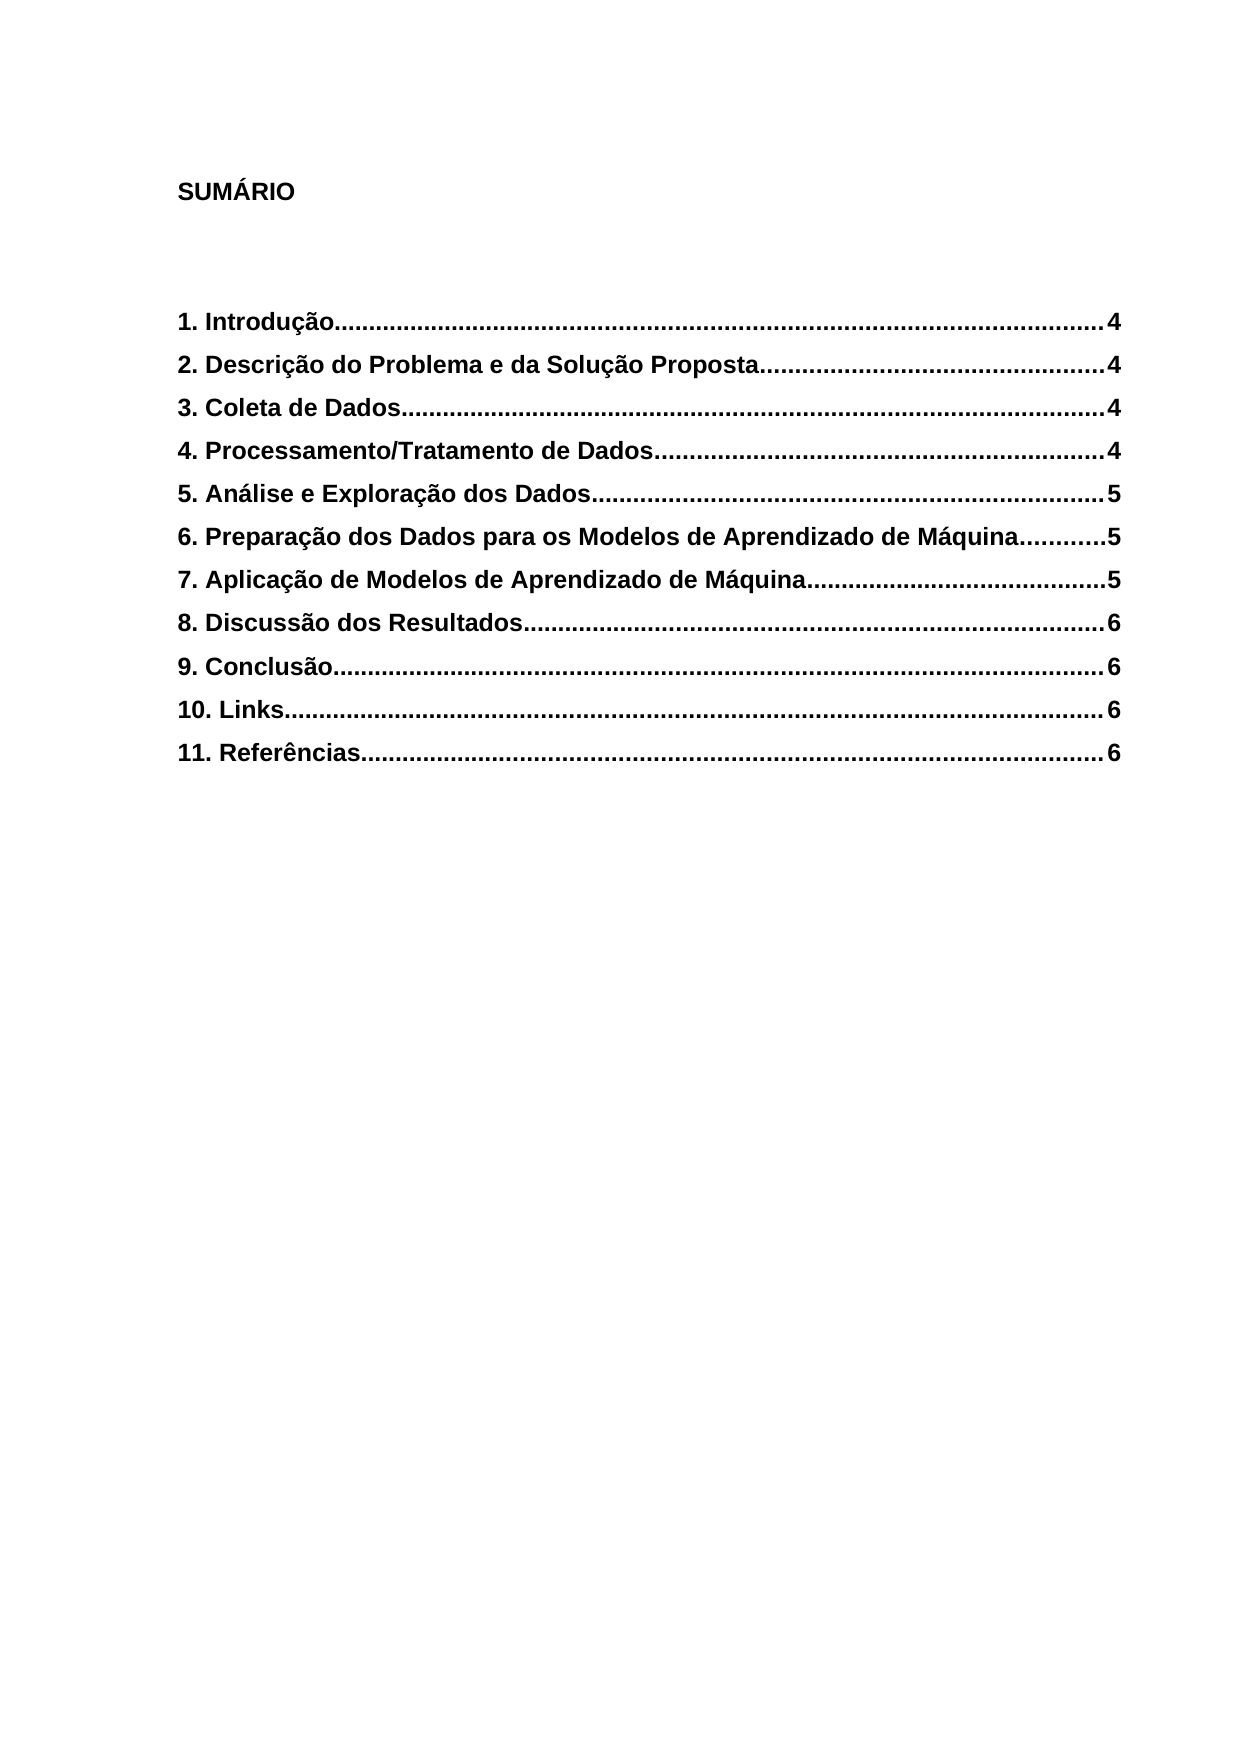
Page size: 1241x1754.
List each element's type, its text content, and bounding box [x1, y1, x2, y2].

text 5. Análise e Exploração dos Dados 5 [177, 479, 1122, 508]
text SUMÁRIO [177, 177, 1122, 206]
text 1. Introdução 4 [177, 307, 1122, 335]
text 10. Links 6 [177, 695, 1122, 723]
text 4. Processamento/Tratamento de Dados 4 [177, 436, 1122, 465]
text 2. Descrição do Problema e da Solução Proposta 4 [177, 350, 1122, 378]
text 8. Discussão dos Resultados 6 [177, 608, 1122, 637]
text 3. Coleta de Dados 4 [177, 393, 1122, 422]
text 11. Referências 6 [177, 738, 1122, 767]
text 7. Aplicação de Modelos de Aprendizado de Máquina 5 [177, 565, 1122, 594]
text 6. Preparação dos Dados para os Modelos de Aprendizado de Máquina 5 [177, 522, 1122, 551]
text 9. Conclusão 6 [177, 652, 1122, 680]
